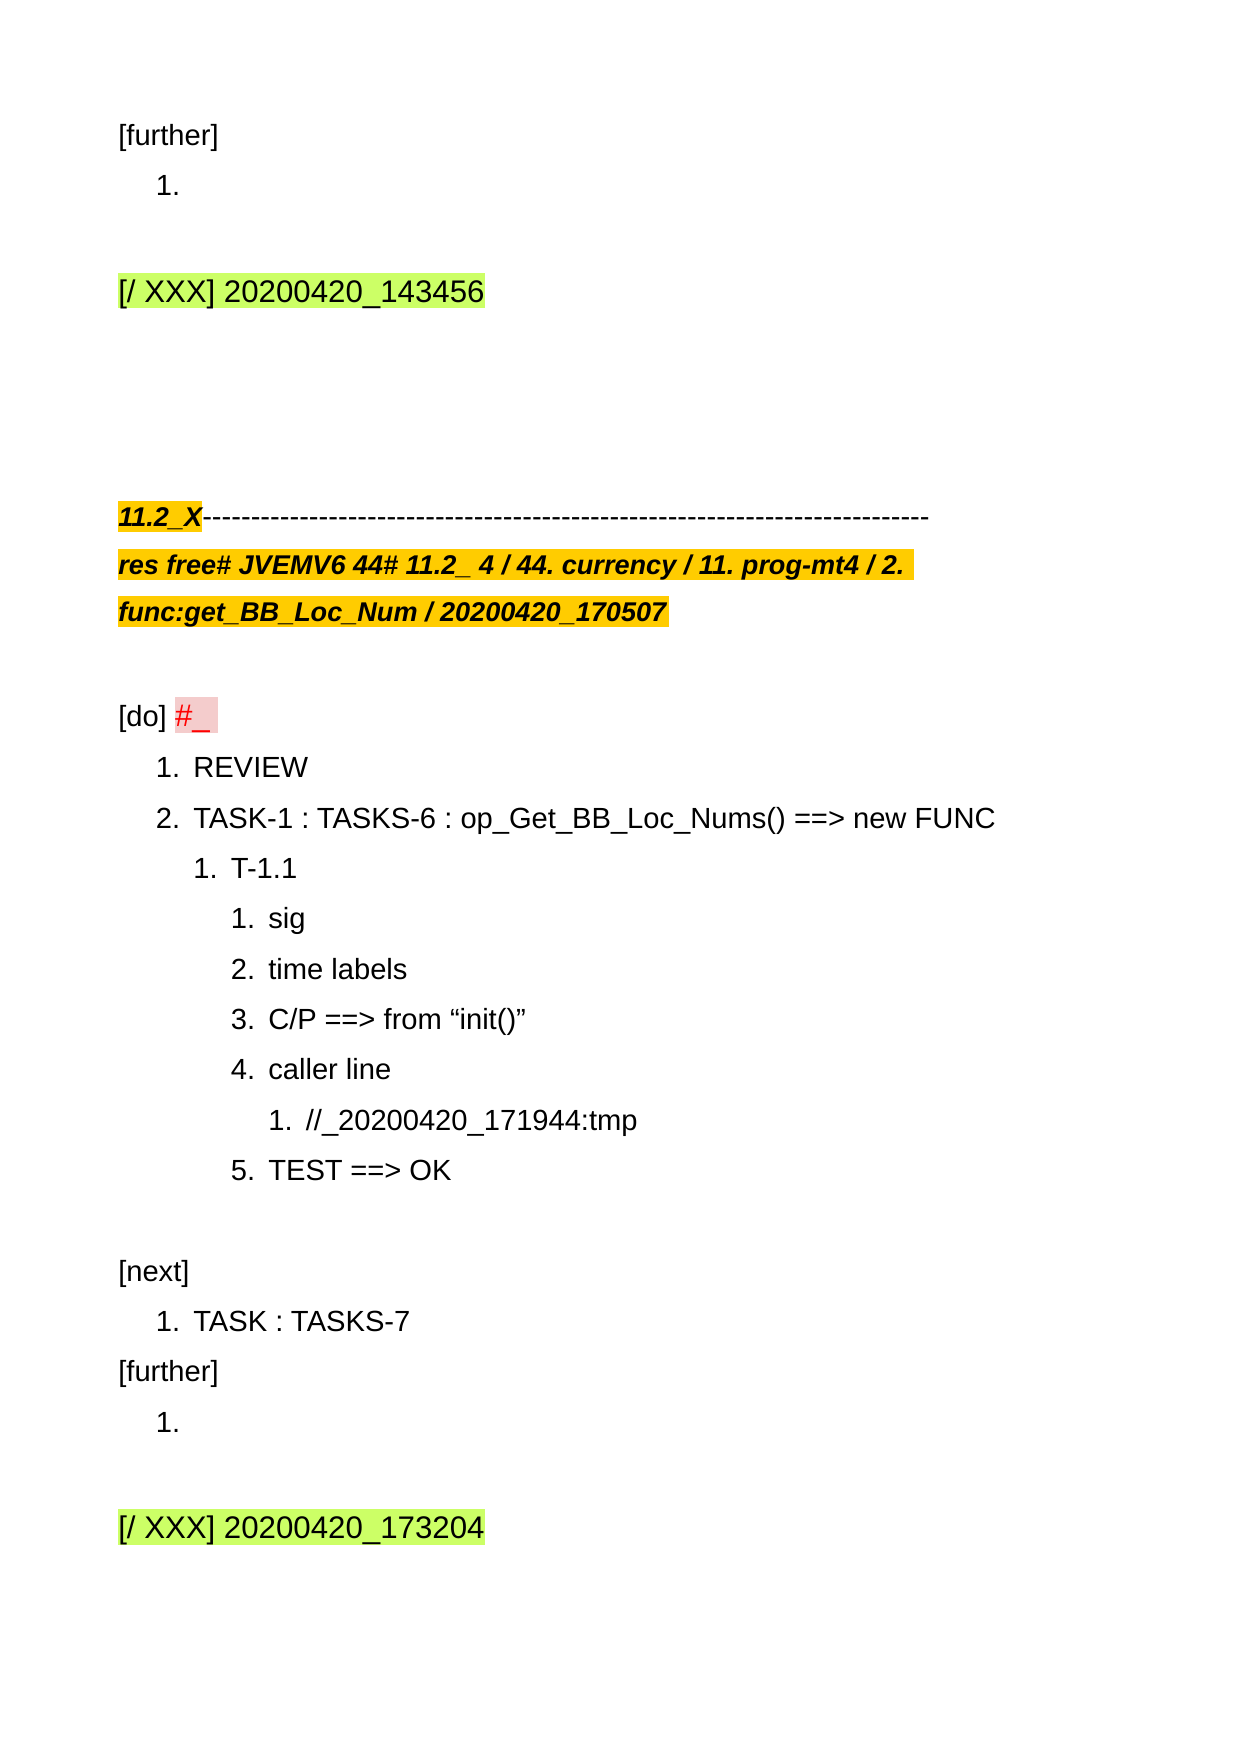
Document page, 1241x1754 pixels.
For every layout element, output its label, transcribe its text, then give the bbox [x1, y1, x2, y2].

text res free# JVEMV6 44# 11.2_ 4 / 44. currency / 11. prog-mt4 / 2. func:get_BB_Loc_Num / 20200420_170507 [118, 549, 1122, 627]
list TASK : TASKS-7 [156, 1304, 1122, 1337]
text [/ XXX] 20200420_173204 [118, 1455, 1122, 1545]
list REVIEW [156, 751, 1122, 784]
list //_20200420_171944:tmp [268, 1103, 1122, 1136]
text 11.2_X--------------------------------------------------------------------------- [118, 499, 1122, 532]
list sig [231, 901, 1122, 935]
list T-1.1 [193, 851, 1122, 885]
text [further] [118, 1354, 1122, 1388]
text [do] #_ [118, 697, 1122, 733]
list C/P ==> from “init()” [231, 1002, 1122, 1036]
text [further] [118, 118, 1122, 152]
list caller line [231, 1052, 1122, 1086]
list TASK-1 : TASKS-6 : op_Get_BB_Loc_Nums() ==> new FUNC [156, 801, 1122, 834]
text [/ XXX] 20200420_143456 [118, 219, 1122, 308]
list time labels [231, 952, 1122, 985]
list TEST ==> OK [231, 1153, 1122, 1187]
text [next] [118, 1254, 1122, 1287]
